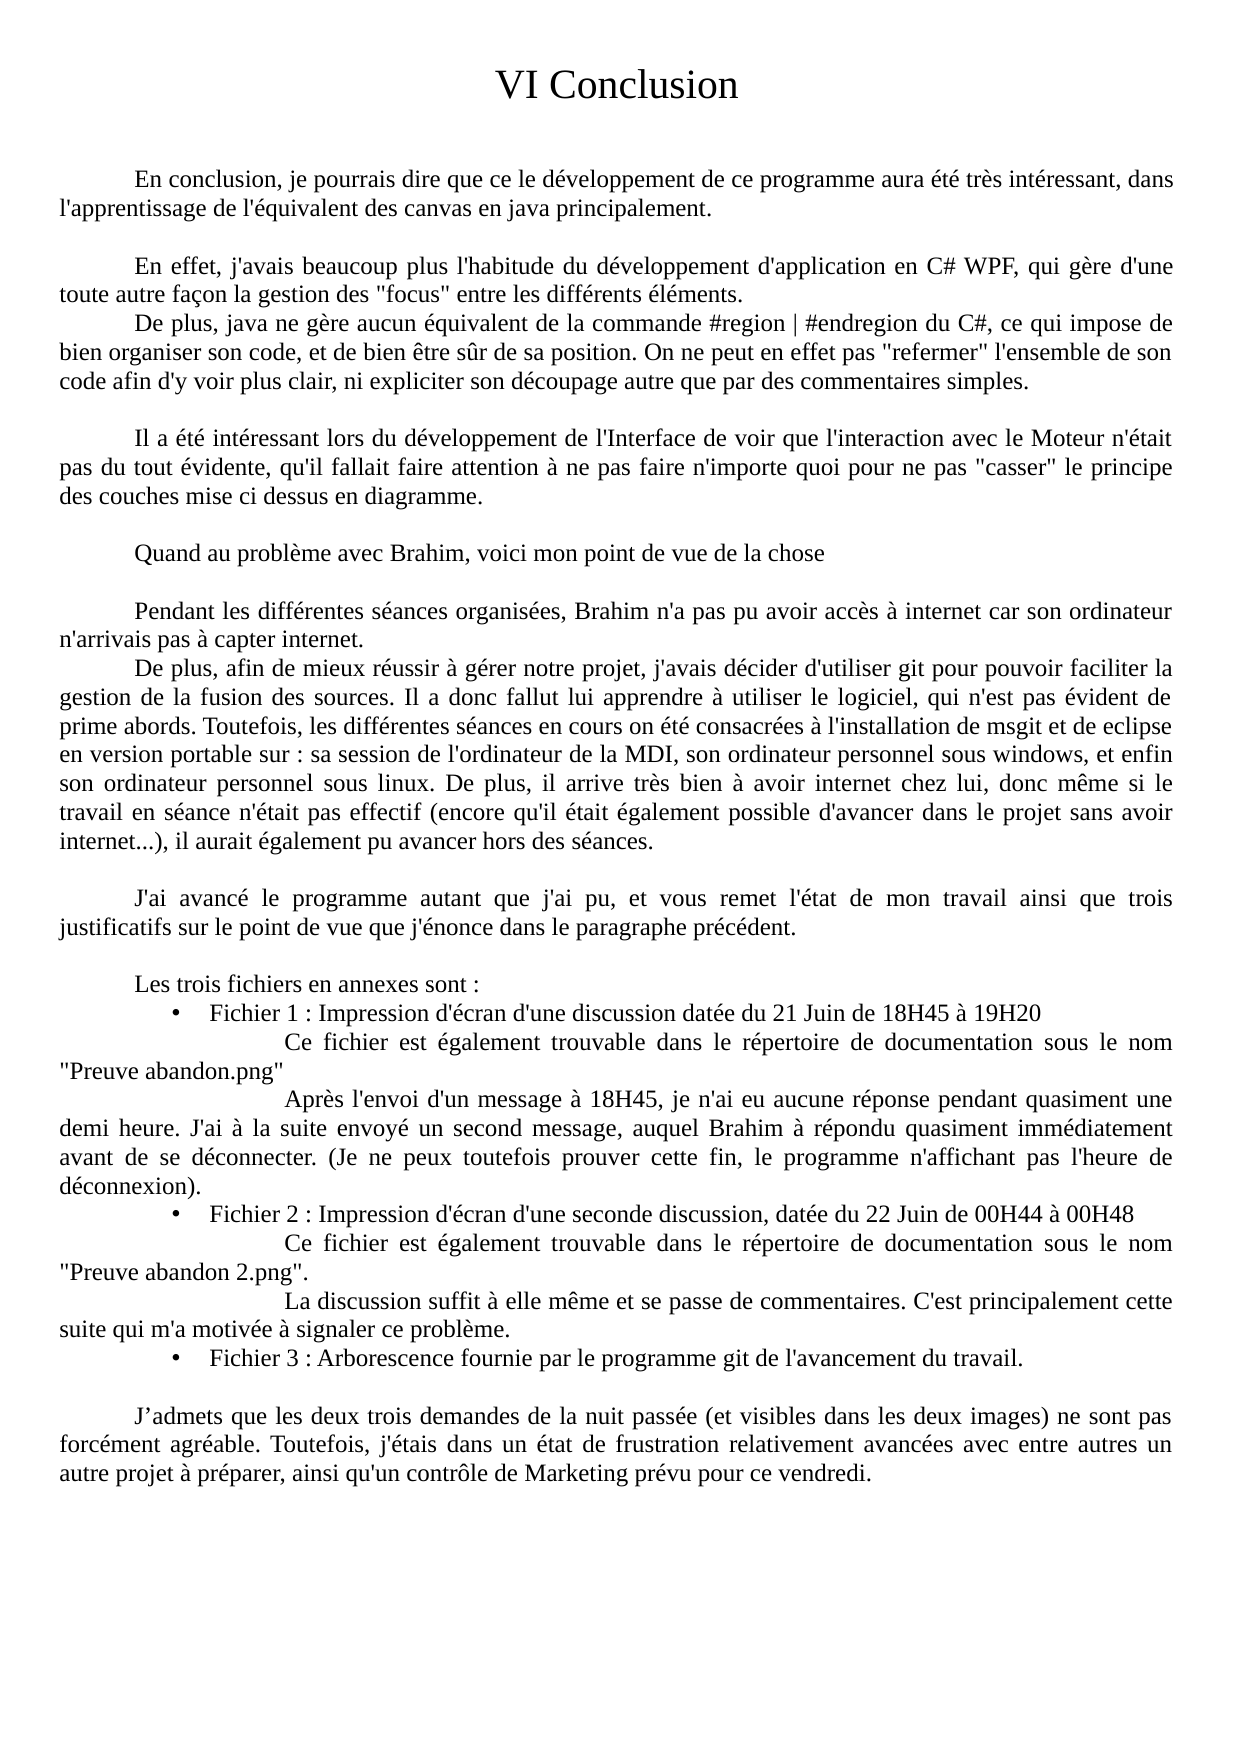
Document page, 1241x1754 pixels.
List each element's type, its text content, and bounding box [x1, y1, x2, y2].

text J'ai avancé le programme autant que j'ai pu, et vous remet l'état de mon travail ainsi que trois justificatifs sur le point de vue que j'énonce dans le paragraphe précédent. [59, 883, 1174, 941]
text Après l'envoi d'un message à 18H45, je n'ai eu aucune réponse pendant quasiment une demi heure. J'ai à la suite envoyé un second message, auquel Brahim à répondu quasiment immédiatement avant de se déconnecter. (Je ne peux toutefois prouver cette fin, le programme n'affichant pas l'heure de déconnexion). [59, 1084, 1174, 1199]
text Les trois fichiers en annexes sont : [59, 969, 1174, 998]
text J’admets que les deux trois demandes de la nuit passée (et visibles dans les deux images) ne sont pas forcément agréable. Toutefois, j'étais dans un état de frustration relativement avancées avec entre autres un autre projet à préparer, ainsi qu'un contrôle de Marketing prévu pour ce vendredi. [59, 1401, 1174, 1487]
text Quand au problème avec Brahim, voici mon point de vue de la chose [59, 538, 1174, 567]
text En conclusion, je pourrais dire que ce le développement de ce programme aura été très intéressant, dans l'apprentissage de l'équivalent des canvas en java principalement. [59, 164, 1174, 222]
text De plus, afin de mieux réussir à gérer notre projet, j'avais décider d'utiliser git pour pouvoir faciliter la gestion de la fusion des sources. Il a donc fallut lui apprendre à utiliser le logiciel, qui n'est pas évident de prime abords. Toutefois, les différentes séances en cours on été consacrées à l'installation de msgit et de eclipse en version portable sur : sa session de l'ordinateur de la MDI, son ordinateur personnel sous windows, et enfin son ordinateur personnel sous linux. De plus, il arrive très bien à avoir internet chez lui, donc même si le travail en séance n'était pas effectif (encore qu'il était également possible d'avancer dans le projet sans avoir internet...), il aurait également pu avancer hors des séances. [59, 653, 1174, 854]
text La discussion suffit à elle même et se passe de commentaires. C'est principalement cette suite qui m'a motivée à signaler ce problème. [59, 1286, 1174, 1343]
text Ce fichier est également trouvable dans le répertoire de documentation sous le nom "Preuve abandon.png" [59, 1027, 1174, 1084]
text Pendant les différentes séances organisées, Brahim n'a pas pu avoir accès à internet car son ordinateur n'arrivais pas à capter internet. [59, 596, 1174, 653]
list Fichier 2 : Impression d'écran d'une seconde discussion, datée du 22 Juin de 00H44 à 00H48 [172, 1199, 1181, 1228]
text Ce fichier est également trouvable dans le répertoire de documentation sous le nom "Preuve abandon 2.png". [59, 1228, 1174, 1286]
list Fichier 1 : Impression d'écran d'une discussion datée du 21 Juin de 18H45 à 19H20 [172, 998, 1181, 1027]
text VI Conclusion [59, 59, 1174, 107]
text En effet, j'avais beaucoup plus l'habitude du développement d'application en C# WPF, qui gère d'une toute autre façon la gestion des "focus" entre les différents éléments. [59, 251, 1174, 308]
list Fichier 3 : Arborescence fournie par le programme git de l'avancement du travail. [172, 1343, 1181, 1372]
text De plus, java ne gère aucun équivalent de la commande #region | #endregion du C#, ce qui impose de bien organiser son code, et de bien être sûr de sa position. On ne peut en effet pas "refermer" l'ensemble de son code afin d'y voir plus clair, ni expliciter son découpage autre que par des commentaires simples. [59, 308, 1174, 394]
text Il a été intéressant lors du développement de l'Interface de voir que l'interaction avec le Moteur n'était pas du tout évidente, qu'il fallait faire attention à ne pas faire n'importe quoi pour ne pas "casser" le principe des couches mise ci dessus en diagramme. [59, 423, 1174, 509]
